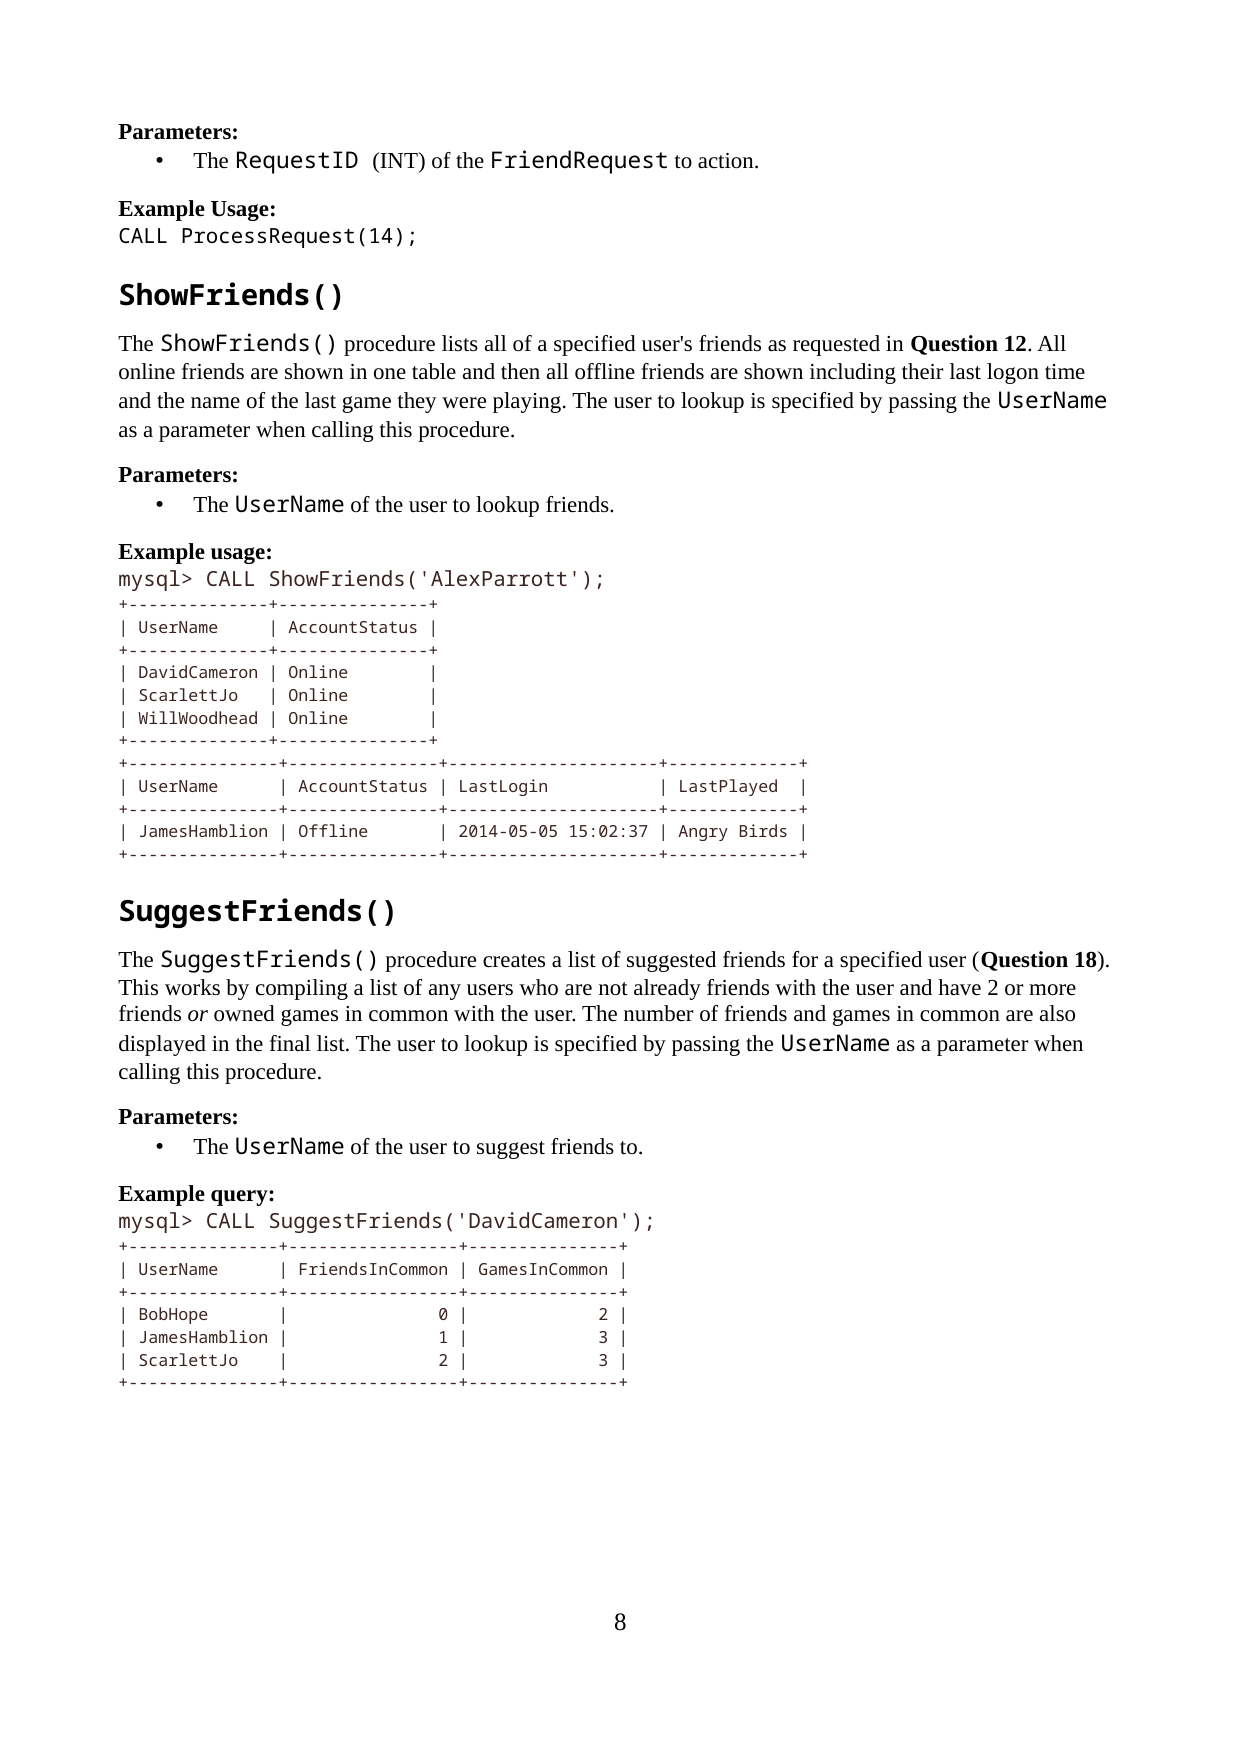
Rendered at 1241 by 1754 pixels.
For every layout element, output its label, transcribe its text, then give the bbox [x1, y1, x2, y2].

text +--------------+---------------+ [118, 729, 1122, 752]
subtitle SuggestFriends() [118, 890, 1122, 930]
text CALL ProcessRequest(14); [118, 221, 1122, 250]
text | ScarlettJo | Online | [118, 684, 1122, 706]
text mysql> CALL SuggestFriends('DavidCameron'); [118, 1206, 1122, 1235]
text Example Usage: [118, 195, 1122, 221]
list The UserName of the user to lookup friends. [156, 488, 1122, 519]
text mysql> CALL ShowFriends('AlexParrott'); [118, 564, 1122, 593]
text +---------------+-----------------+---------------+ [118, 1371, 1122, 1394]
text | DavidCameron | Online | [118, 661, 1122, 684]
text | BobHope | 0 | 2 | [118, 1303, 1122, 1326]
text +---------------+---------------+---------------------+-------------+ [118, 752, 1122, 774]
text The ShowFriends() procedure lists all of a specified user's friends as requested in Question 12. All online friends are shown in one table and then all offline friends are shown including their last logon time and the name of the last game they were playing. The user to lookup is specified by passing the UserName as a parameter when calling this procedure. [118, 327, 1122, 442]
text The SuggestFriends() procedure creates a list of suggested friends for a specified user (Question 18). This works by compiling a list of any users who are not already friends with the user and have 2 or more friends or owned games in common with the user. The number of friends and games in common are also displayed in the final list. The user to lookup is specified by passing the UserName as a parameter when calling this procedure. [118, 942, 1122, 1084]
text Parameters: [118, 118, 1122, 144]
text +--------------+---------------+ [118, 638, 1122, 661]
text Parameters: [118, 1103, 1122, 1129]
text Example usage: [118, 538, 1122, 564]
text | UserName | AccountStatus | [118, 616, 1122, 638]
text | JamesHamblion | Offline | 2014-05-05 15:02:37 | Angry Birds | [118, 820, 1122, 843]
list The RequestID (INT) of the FriendRequest to action. [156, 144, 1122, 176]
text +--------------+---------------+ [118, 593, 1122, 616]
text +---------------+-----------------+---------------+ [118, 1280, 1122, 1303]
text Example query: [118, 1180, 1122, 1206]
text Parameters: [118, 461, 1122, 488]
text | WillWoodhead | Online | [118, 706, 1122, 729]
text | UserName | FriendsInCommon | GamesInCommon | [118, 1257, 1122, 1280]
text | UserName | AccountStatus | LastLogin | LastPlayed | [118, 774, 1122, 797]
text +---------------+-----------------+---------------+ [118, 1235, 1122, 1257]
subtitle ShowFriends() [118, 275, 1122, 314]
text | JamesHamblion | 1 | 3 | [118, 1326, 1122, 1348]
text +---------------+---------------+---------------------+-------------+ [118, 843, 1122, 865]
text +---------------+---------------+---------------------+-------------+ [118, 797, 1122, 820]
text | ScarlettJo | 2 | 3 | [118, 1348, 1122, 1371]
list The UserName of the user to suggest friends to. [156, 1129, 1122, 1161]
